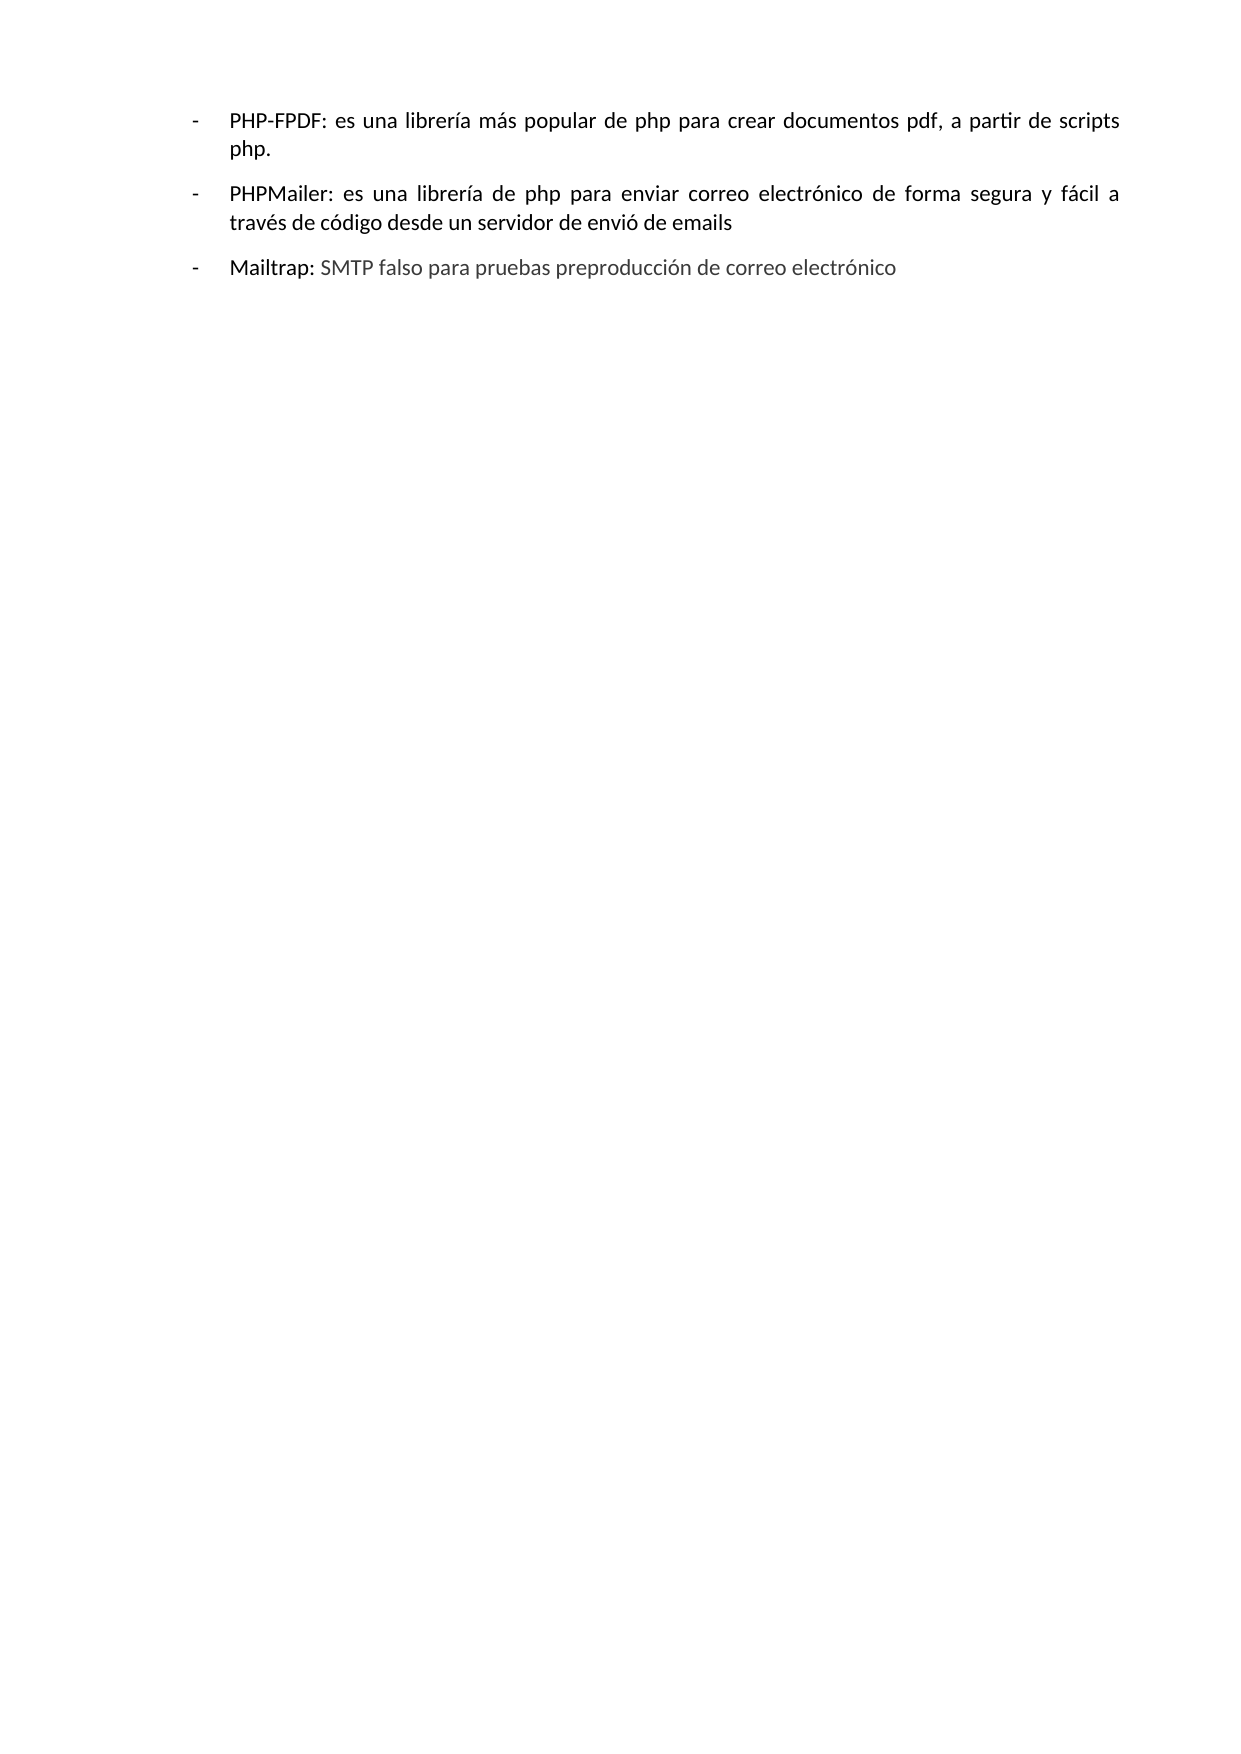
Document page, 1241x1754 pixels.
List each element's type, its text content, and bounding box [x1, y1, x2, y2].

list Mailtrap: SMTP falso para pruebas preproducción de correo electrónico [192, 253, 1122, 281]
list PHPMailer: es una librería de php para enviar correo electrónico de forma segura y fácil a través de código desde un servidor de envió de emails [192, 179, 1122, 236]
list PHP-FPDF: es una librería más popular de php para crear documentos pdf, a partir de scripts php. [192, 106, 1122, 163]
